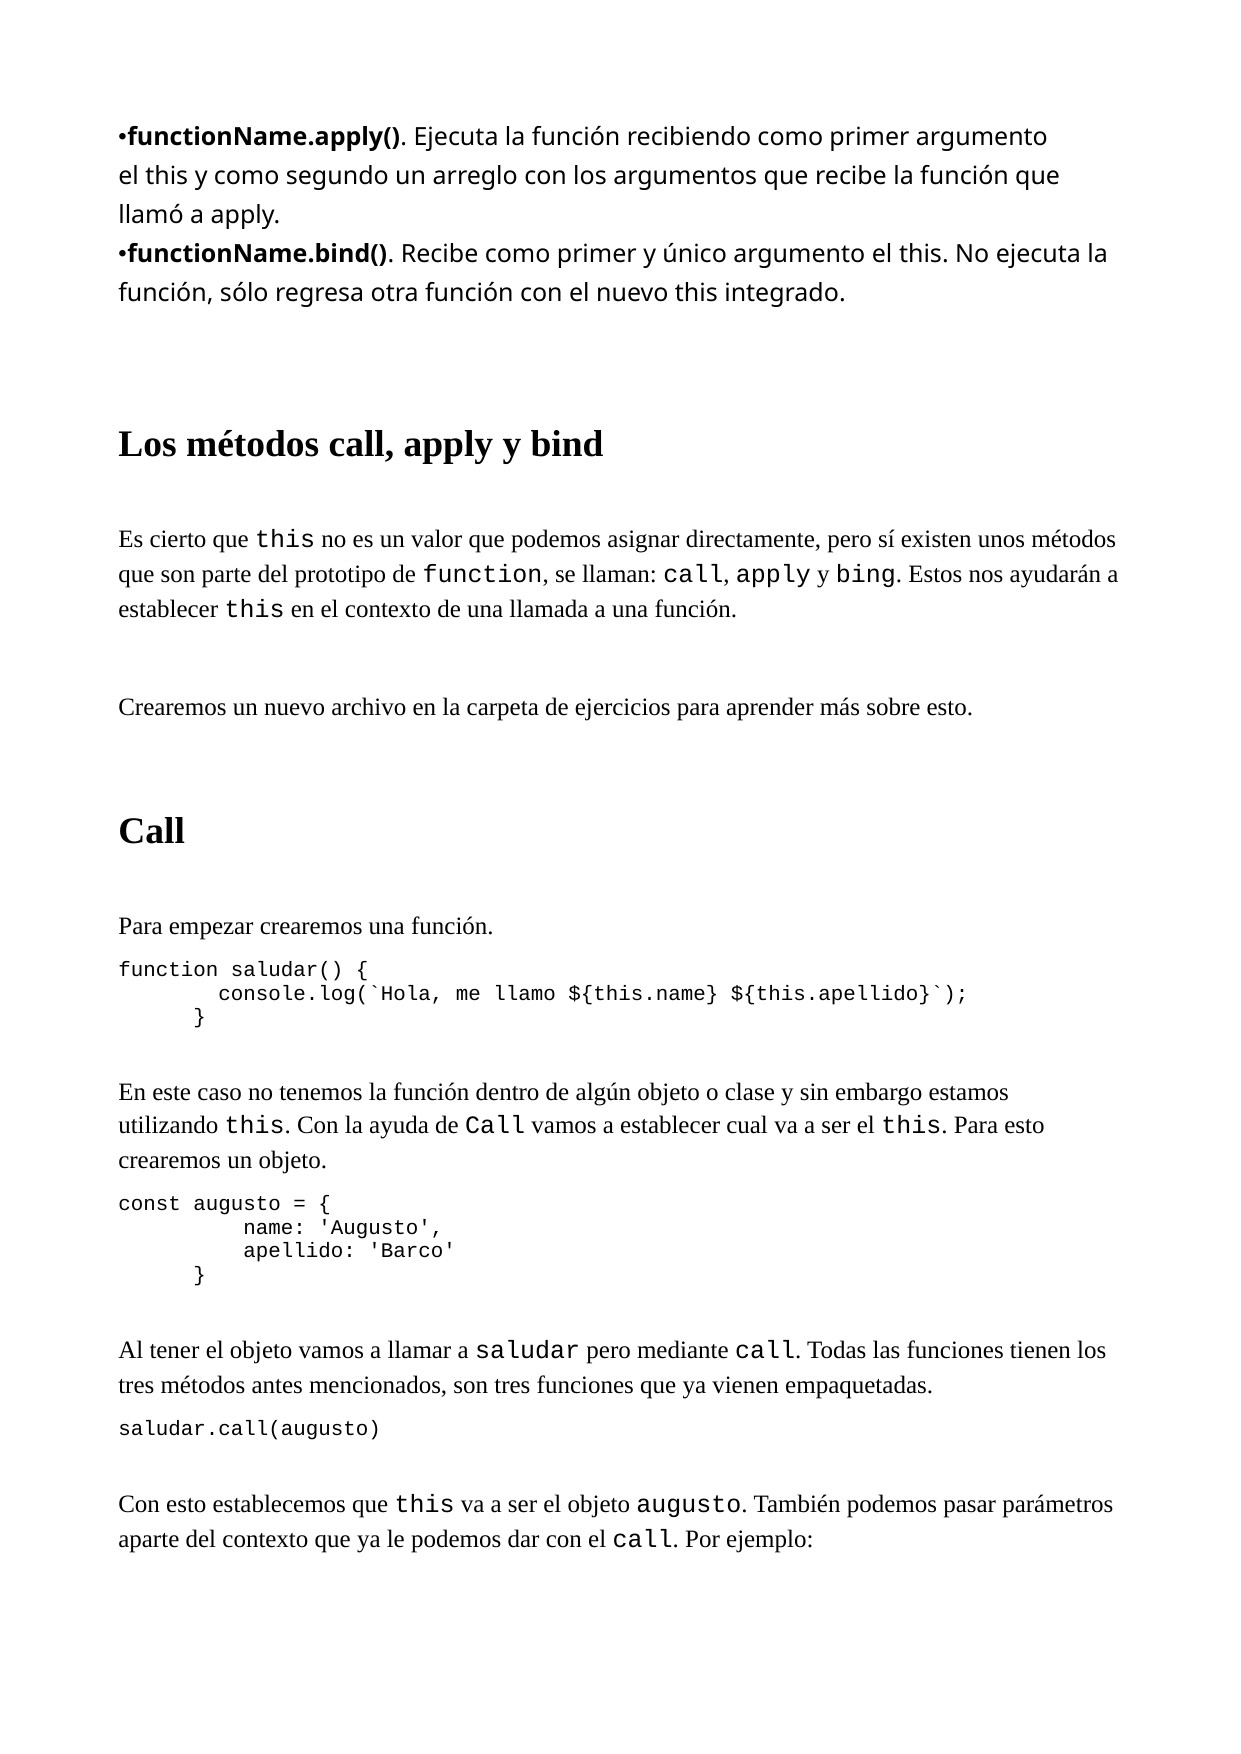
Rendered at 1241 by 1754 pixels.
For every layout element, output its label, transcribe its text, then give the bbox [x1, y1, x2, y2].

text } [118, 1006, 1122, 1030]
list functionName.apply(). Ejecuta la función recibiendo como primer argumento el this y como segundo un arreglo con los argumentos que recibe la función que llamó a apply. [118, 118, 1122, 231]
text ‌ [118, 477, 1122, 505]
text console.log(`Hola, me llamo ${this.name} ${this.apellido}`); [118, 983, 1122, 1006]
text ‌ [118, 1442, 1122, 1471]
text function saludar() { [118, 959, 1122, 983]
text Con esto establecemos que this va a ser el objeto augusto. También podemos pasar parámetros aparte del contexto que ya le podemos dar con el call. Por ejemplo: [118, 1489, 1122, 1555]
text Es cierto que this no es un valor que podemos asignar directamente, pero sí existen unos métodos que son parte del prototipo de function, se llaman: call, apply y bing. Estos nos ayudarán a establecer this en el contexto de una llamada a una función. [118, 524, 1122, 625]
text Para empezar crearemos una función. [118, 911, 1122, 940]
list functionName.bind(). Recibe como primer y único argumento el this. No ejecuta la función, sólo regresa otra función con el nuevo this integrado. [118, 236, 1122, 309]
text En este caso no tenemos la función dentro de algún objeto o clase y sin embargo estamos utilizando this. Con la ayuda de Call vamos a establecer cual va a ser el this. Para esto crearemos un objeto. [118, 1077, 1122, 1174]
text const augusto = { [118, 1193, 1122, 1217]
text } [118, 1264, 1122, 1288]
text ‌ [118, 1030, 1122, 1059]
text ‌ [118, 644, 1122, 673]
text name: 'Augusto', [118, 1217, 1122, 1241]
text ‌ [118, 740, 1122, 768]
text ‌ [118, 864, 1122, 892]
subtitle Call [118, 808, 1122, 851]
text Al tener el objeto vamos a llamar a saludar pero mediante call. Todas las funciones tienen los tres métodos antes mencionados, son tres funciones que ya vienen empaquetadas. [118, 1335, 1122, 1399]
text ‌ [118, 1288, 1122, 1317]
text saludar.call(augusto) [118, 1418, 1122, 1442]
text apellido: 'Barco' [118, 1241, 1122, 1264]
subtitle Los métodos call, apply y bind [118, 421, 1122, 464]
text Crearemos un nuevo archivo en la carpeta de ejercicios para aprender más sobre esto. [118, 692, 1122, 721]
